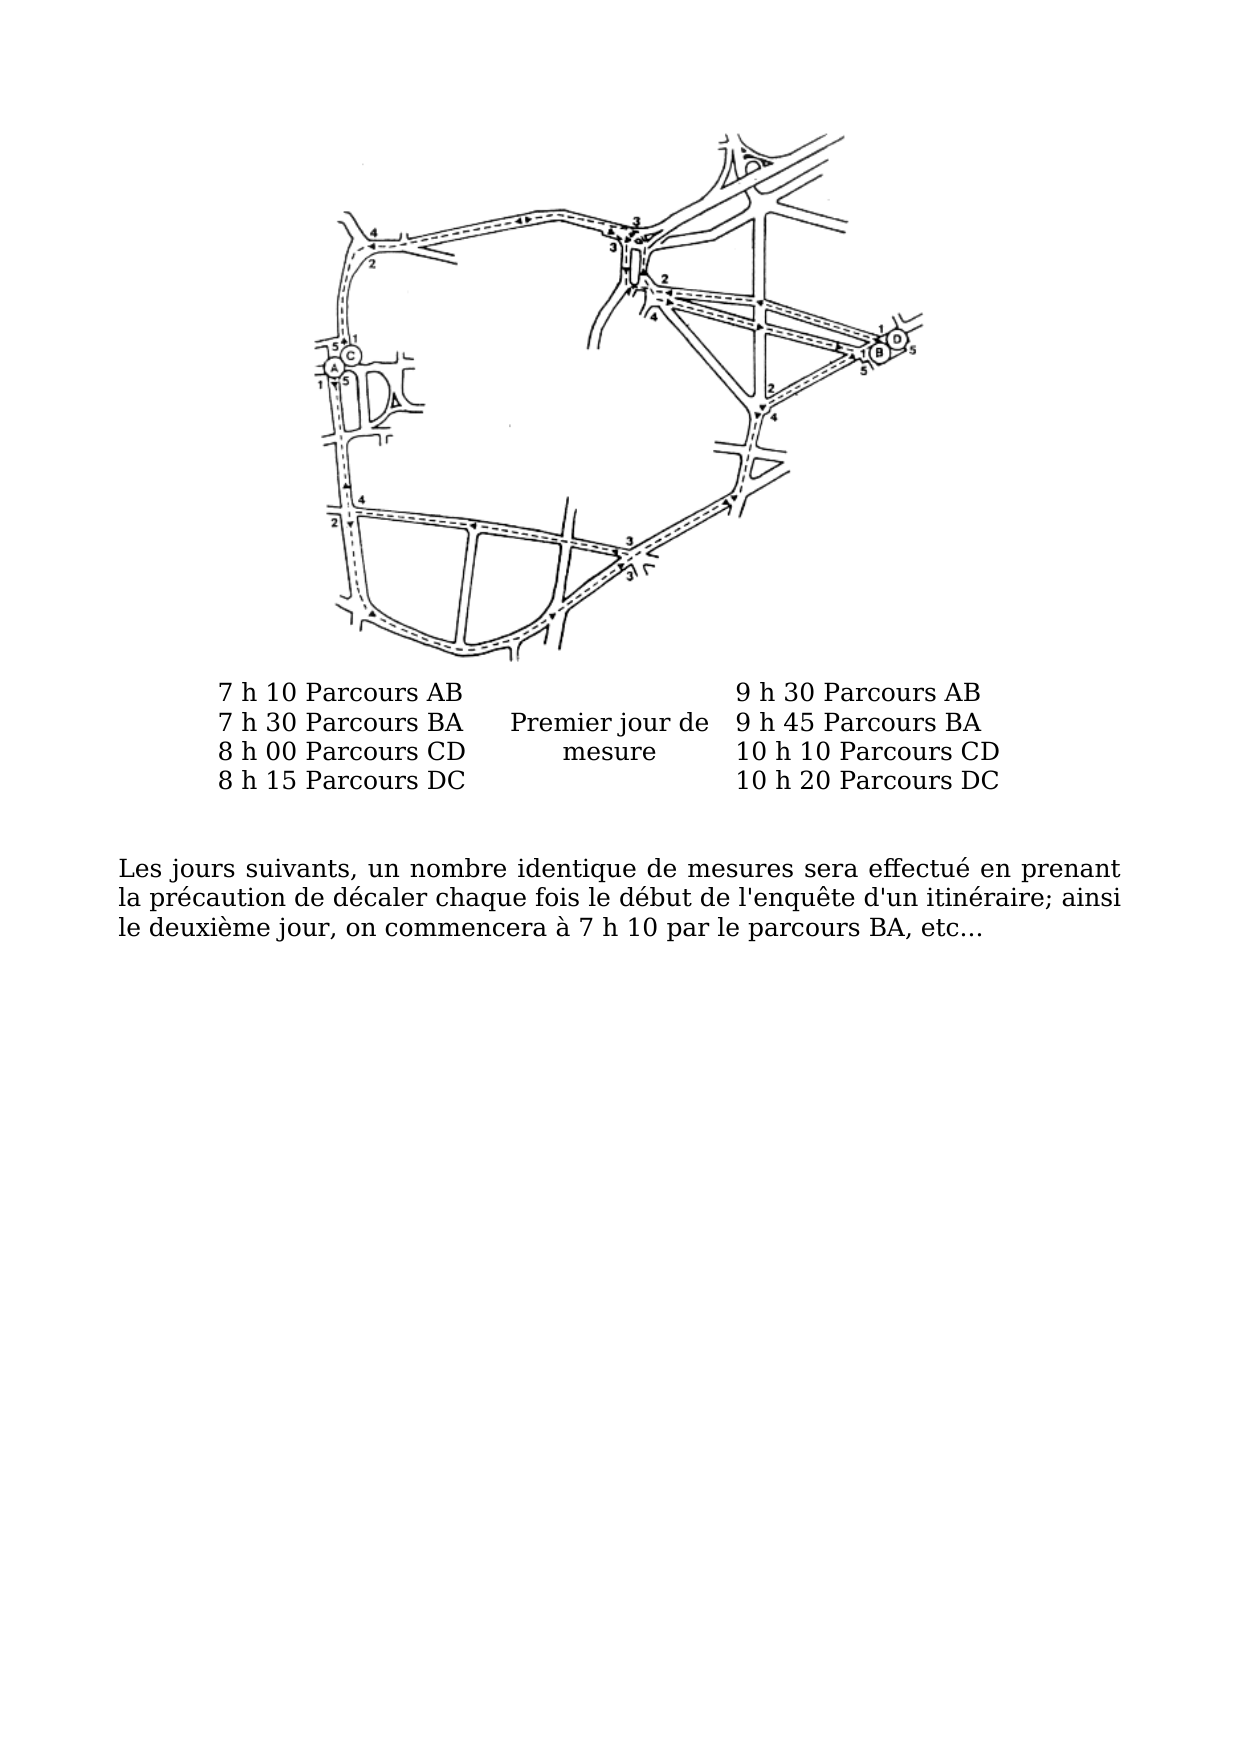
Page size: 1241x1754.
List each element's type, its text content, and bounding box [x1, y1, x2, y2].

table_cell Premier jour de mesure [492, 679, 727, 825]
picture [312, 127, 928, 670]
table_cell 7 h 10 Parcours AB 7 h 30 Parcours BA 8 h 00 Parcours CD 8 h 15 Parcours DC [209, 679, 492, 825]
table_cell 9 h 30 Parcours AB 9 h 45 Parcours BA 10 h 10 Parcours CD 10 h 20 Parcours DC [727, 679, 1023, 825]
text Les jours suivants, un nombre identique de mesures sera effectué en prenant la précaution de décaler chaque fois le début de l'enquête d'un itinéraire; ainsi le deuxième jour, on commencera à 7 h 10 par le parcours BA, etc... [118, 854, 1122, 942]
